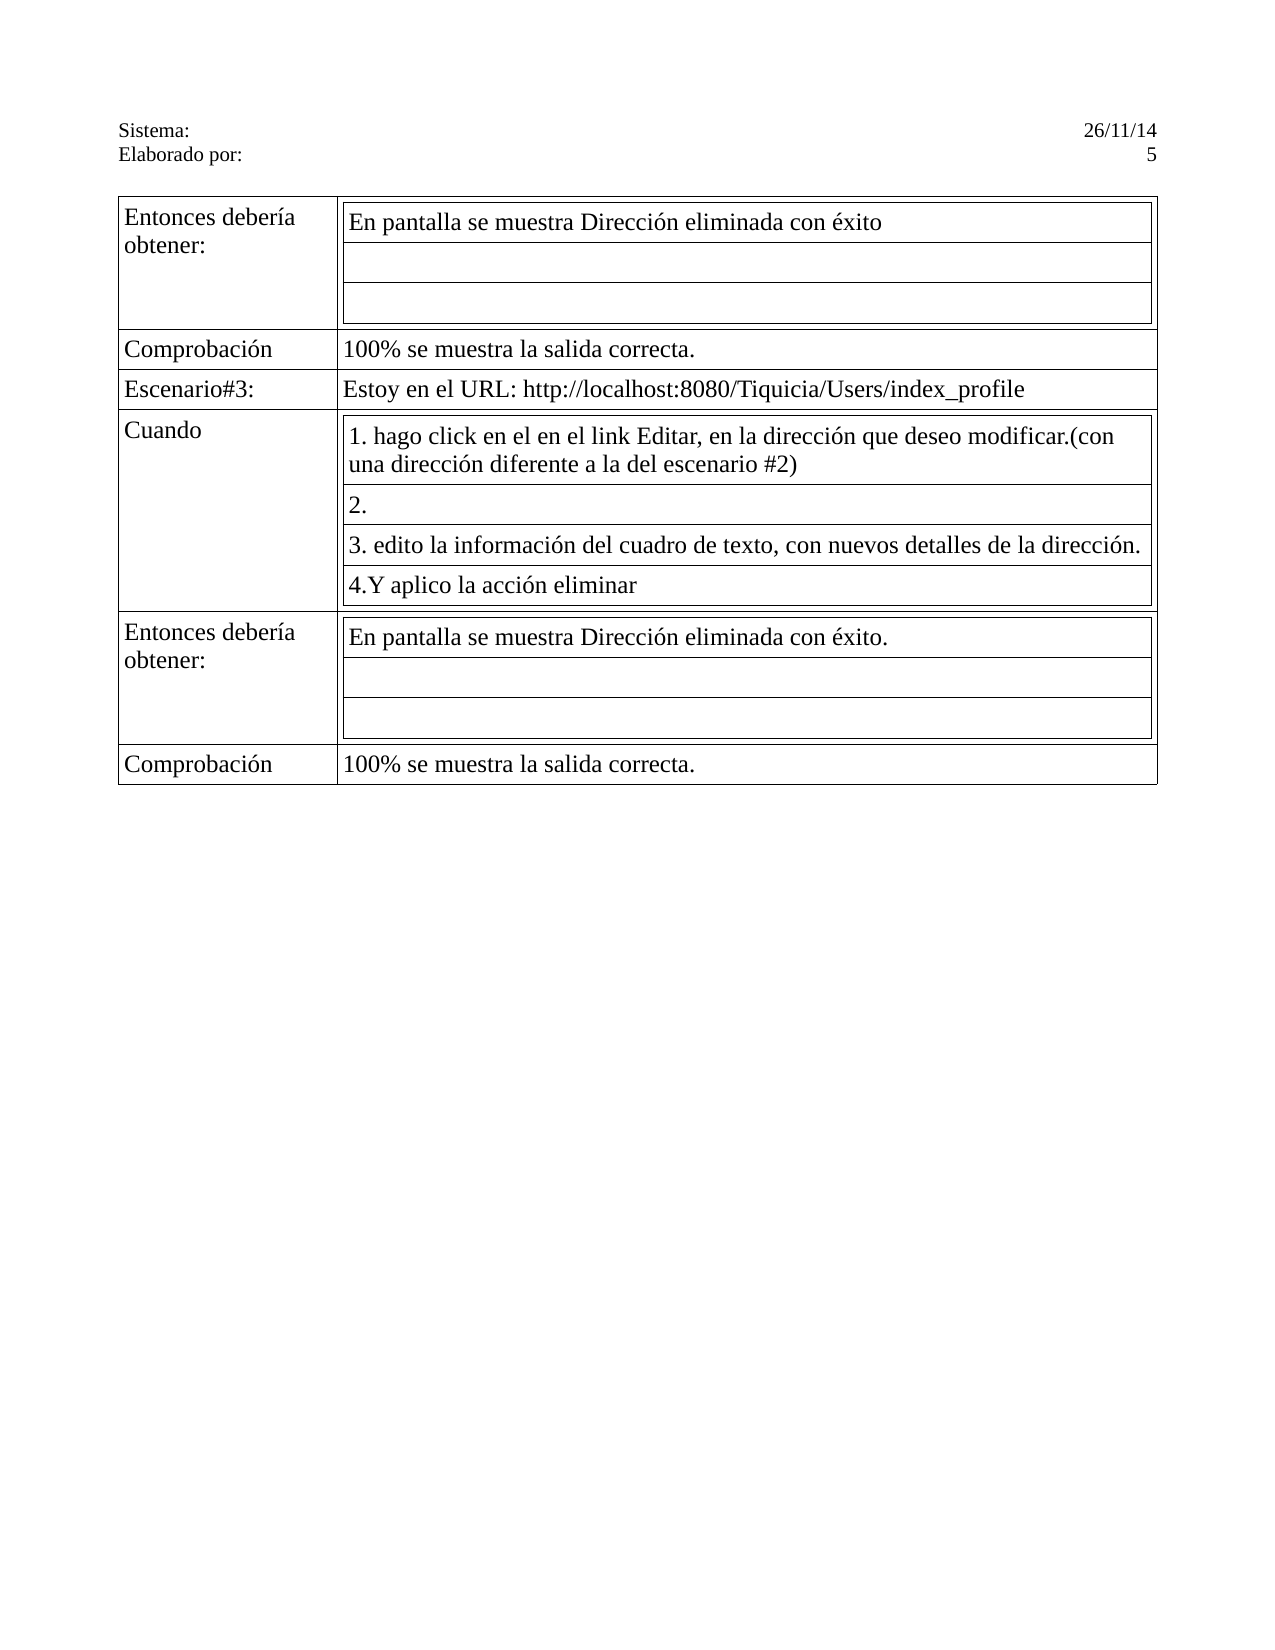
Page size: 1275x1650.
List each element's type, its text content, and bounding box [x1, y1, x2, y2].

table_cell Comprobación [119, 330, 337, 369]
table_header En pantalla se muestra Dirección eliminada con éxito. [344, 618, 1151, 657]
table_cell [344, 698, 1151, 738]
table_cell [344, 283, 1151, 322]
table_cell 100% se muestra la salida correcta. [338, 745, 1157, 784]
table_cell Comprobación [119, 745, 337, 784]
table_cell [338, 612, 1157, 743]
table_header 1. hago click en el en el link Editar, en la dirección que deseo modificar.(con una dirección diferente a la del escenario #2) [344, 416, 1151, 484]
table_cell 3. edito la información del cuadro de texto, con nuevos detalles de la dirección. [344, 525, 1151, 564]
table_cell Entonces debería obtener: [119, 612, 337, 743]
table_cell [344, 243, 1151, 282]
table_cell Estoy en el URL: http://localhost:8080/Tiquicia/Users/index_profile [338, 370, 1157, 409]
table_cell Cuando [119, 410, 337, 611]
table_cell Entonces debería obtener: [119, 197, 337, 328]
table_header En pantalla se muestra Dirección eliminada con éxito [344, 203, 1151, 242]
table_cell [338, 197, 1157, 328]
table_cell Escenario#3: [119, 370, 337, 409]
table_cell [338, 410, 1157, 611]
table_cell 100% se muestra la salida correcta. [338, 330, 1157, 369]
table_cell [344, 658, 1151, 697]
table_cell 4.Y aplico la acción eliminar [344, 566, 1151, 605]
table_cell 2. [344, 485, 1151, 524]
